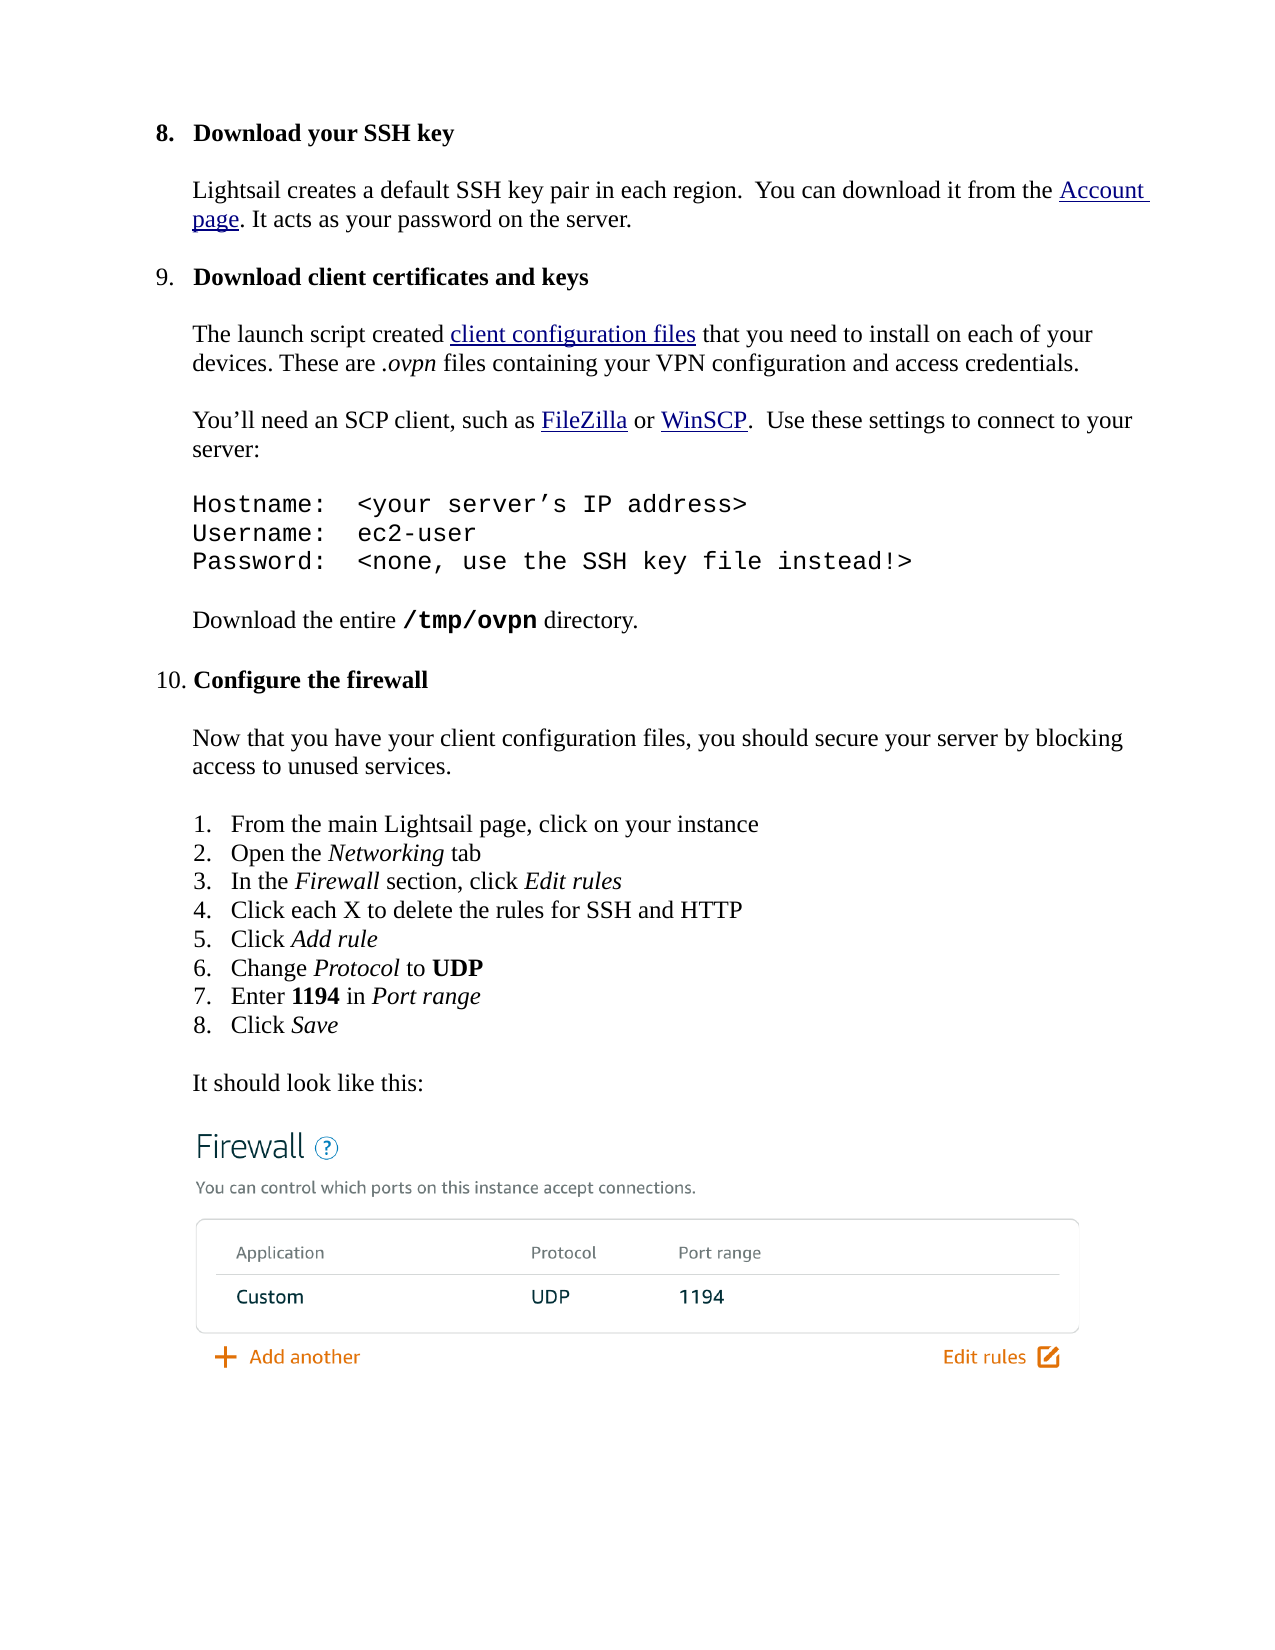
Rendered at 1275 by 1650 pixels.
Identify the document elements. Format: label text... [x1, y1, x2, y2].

text Password: <none, use the SSH key file instead!> [192, 548, 1157, 577]
text Download the entire /tmp/ovpn directory. [192, 606, 1157, 636]
list Change Protocol to UDP [193, 953, 1157, 981]
text Username: ec2-user [192, 520, 1157, 548]
picture [195, 1125, 1080, 1375]
text Now that you have your client configuration files, you should secure your server by blocking access to unused services. [192, 723, 1157, 780]
text It should look like this: [192, 1068, 1157, 1096]
list Click Add rule [193, 924, 1157, 953]
list Click Save [193, 1010, 1157, 1039]
list Open the Networking tab [193, 838, 1157, 866]
list From the main Lightsail page, click on your instance [193, 809, 1157, 838]
list Configure the firewall [156, 665, 1157, 694]
list Enter 1194 in Port range [193, 981, 1157, 1010]
list Click each X to delete the rules for SSH and HTTP [193, 895, 1157, 924]
text Lightsail creates a default SSH key pair in each region. You can download it from the Account page. It acts as your password on the server. [192, 176, 1157, 233]
text The launch script created client configuration files that you need to install on each of your devices. These are .ovpn files containing your VPN configuration and access credentials. [192, 319, 1157, 377]
text You’ll need an SCP client, such as FileZilla or WinSCP. Use these settings to connect to your server: [192, 406, 1157, 463]
list Download client certificates and keys [156, 262, 1157, 291]
list In the Firewall section, click Edit rules [193, 866, 1157, 895]
list Download your SSH key [156, 118, 1157, 147]
text Hostname: <your server’s IP address> [192, 492, 1157, 520]
